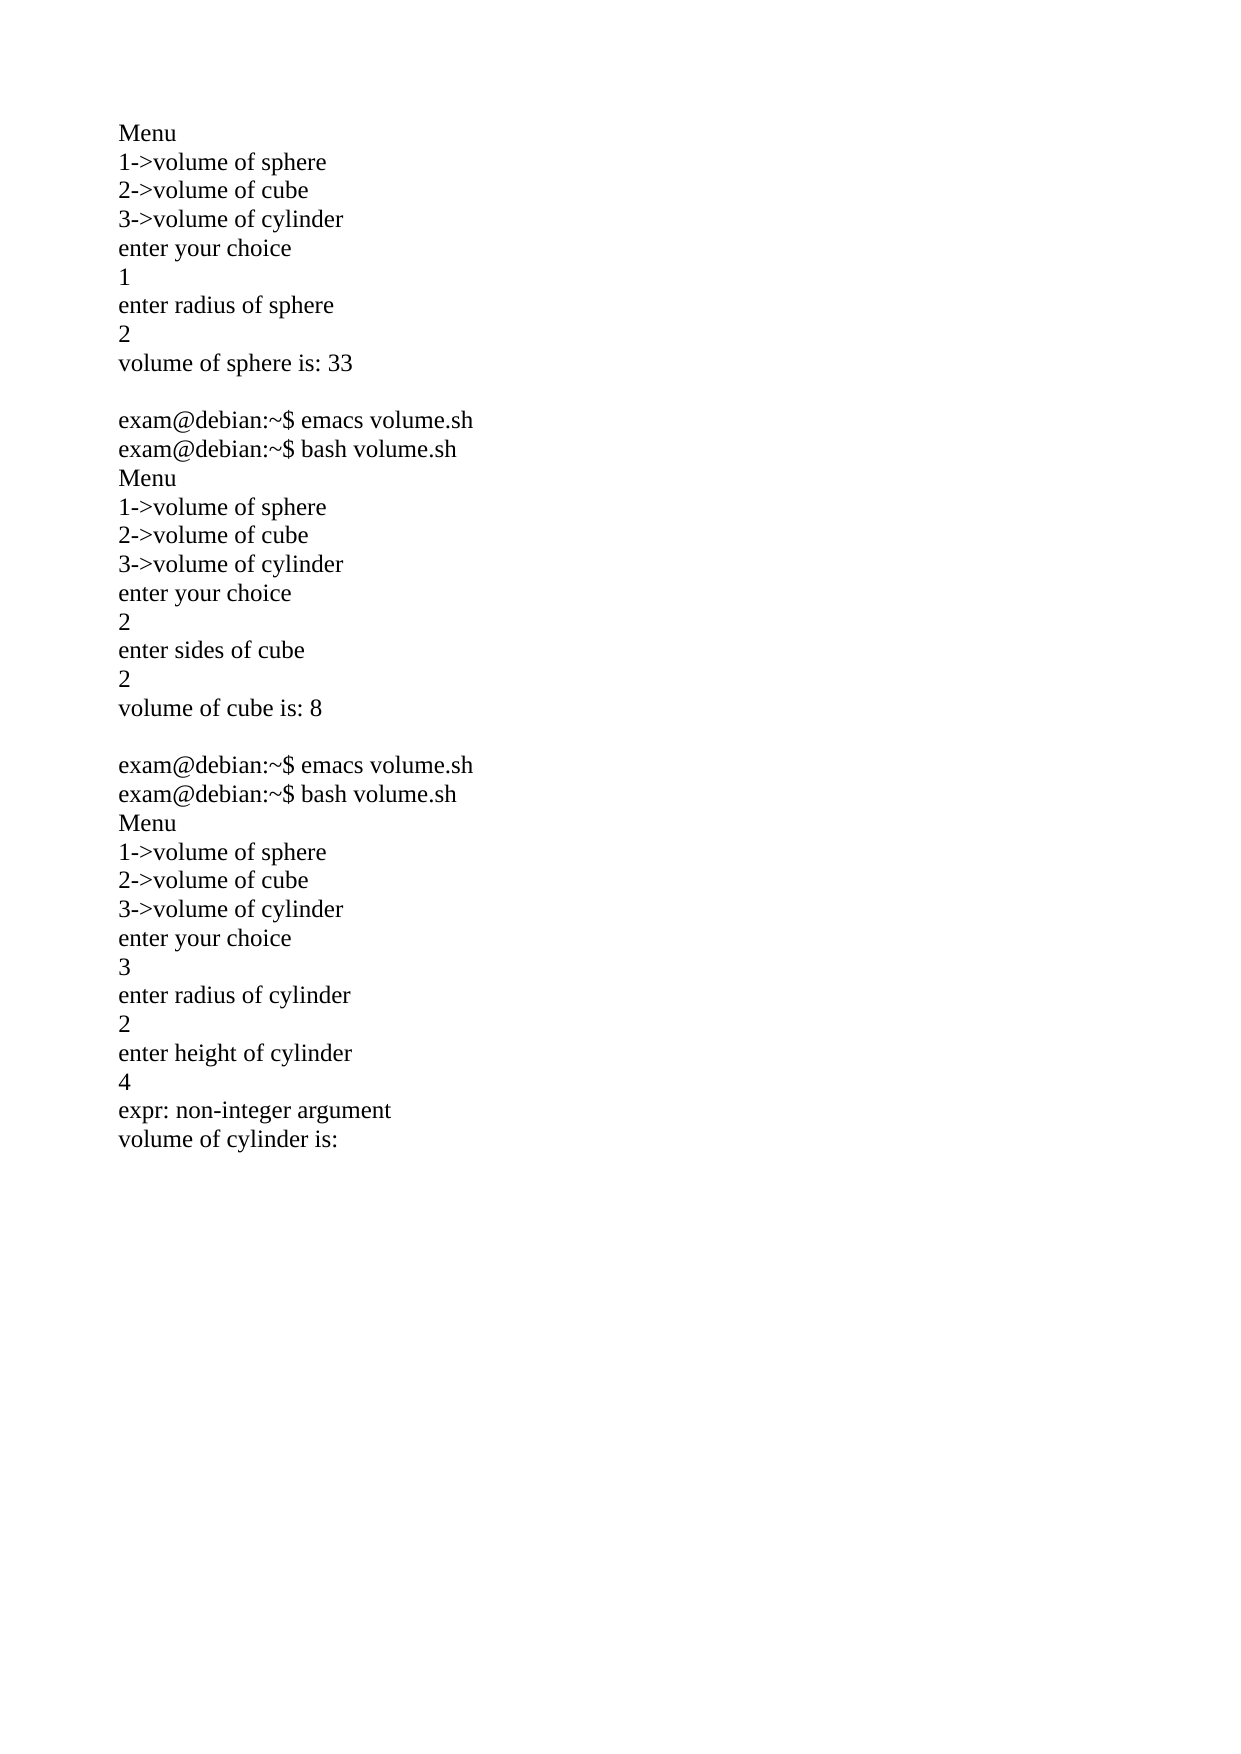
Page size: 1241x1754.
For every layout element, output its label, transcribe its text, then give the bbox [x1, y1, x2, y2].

text 2 [118, 1009, 1122, 1038]
text exam@debian:~$ bash volume.sh [118, 434, 1122, 463]
text enter your choice [118, 578, 1122, 607]
text volume of cube is: 8 [118, 693, 1122, 722]
text 2 [118, 664, 1122, 693]
text enter your choice [118, 233, 1122, 262]
text expr: non-integer argument [118, 1096, 1122, 1124]
text Menu [118, 808, 1122, 837]
text Menu [118, 118, 1122, 147]
text exam@debian:~$ bash volume.sh [118, 779, 1122, 808]
text enter radius of cylinder [118, 981, 1122, 1009]
text volume of sphere is: 33 [118, 348, 1122, 377]
text 3->volume of cylinder [118, 894, 1122, 923]
text enter your choice [118, 923, 1122, 952]
text exam@debian:~$ emacs volume.sh [118, 751, 1122, 779]
text 2->volume of cube [118, 866, 1122, 894]
text exam@debian:~$ emacs volume.sh [118, 406, 1122, 434]
text 3->volume of cylinder [118, 204, 1122, 233]
text 2->volume of cube [118, 176, 1122, 204]
text 3->volume of cylinder [118, 549, 1122, 578]
text enter radius of sphere [118, 291, 1122, 319]
text 2 [118, 607, 1122, 636]
text volume of cylinder is: [118, 1124, 1122, 1153]
text enter height of cylinder [118, 1038, 1122, 1067]
text enter sides of cube [118, 636, 1122, 664]
text 2 [118, 319, 1122, 348]
text 3 [118, 952, 1122, 981]
text 1 [118, 262, 1122, 291]
text 1->volume of sphere [118, 147, 1122, 176]
text 4 [118, 1067, 1122, 1096]
text 1->volume of sphere [118, 837, 1122, 866]
text Menu [118, 463, 1122, 492]
text 2->volume of cube [118, 521, 1122, 549]
text 1->volume of sphere [118, 492, 1122, 521]
